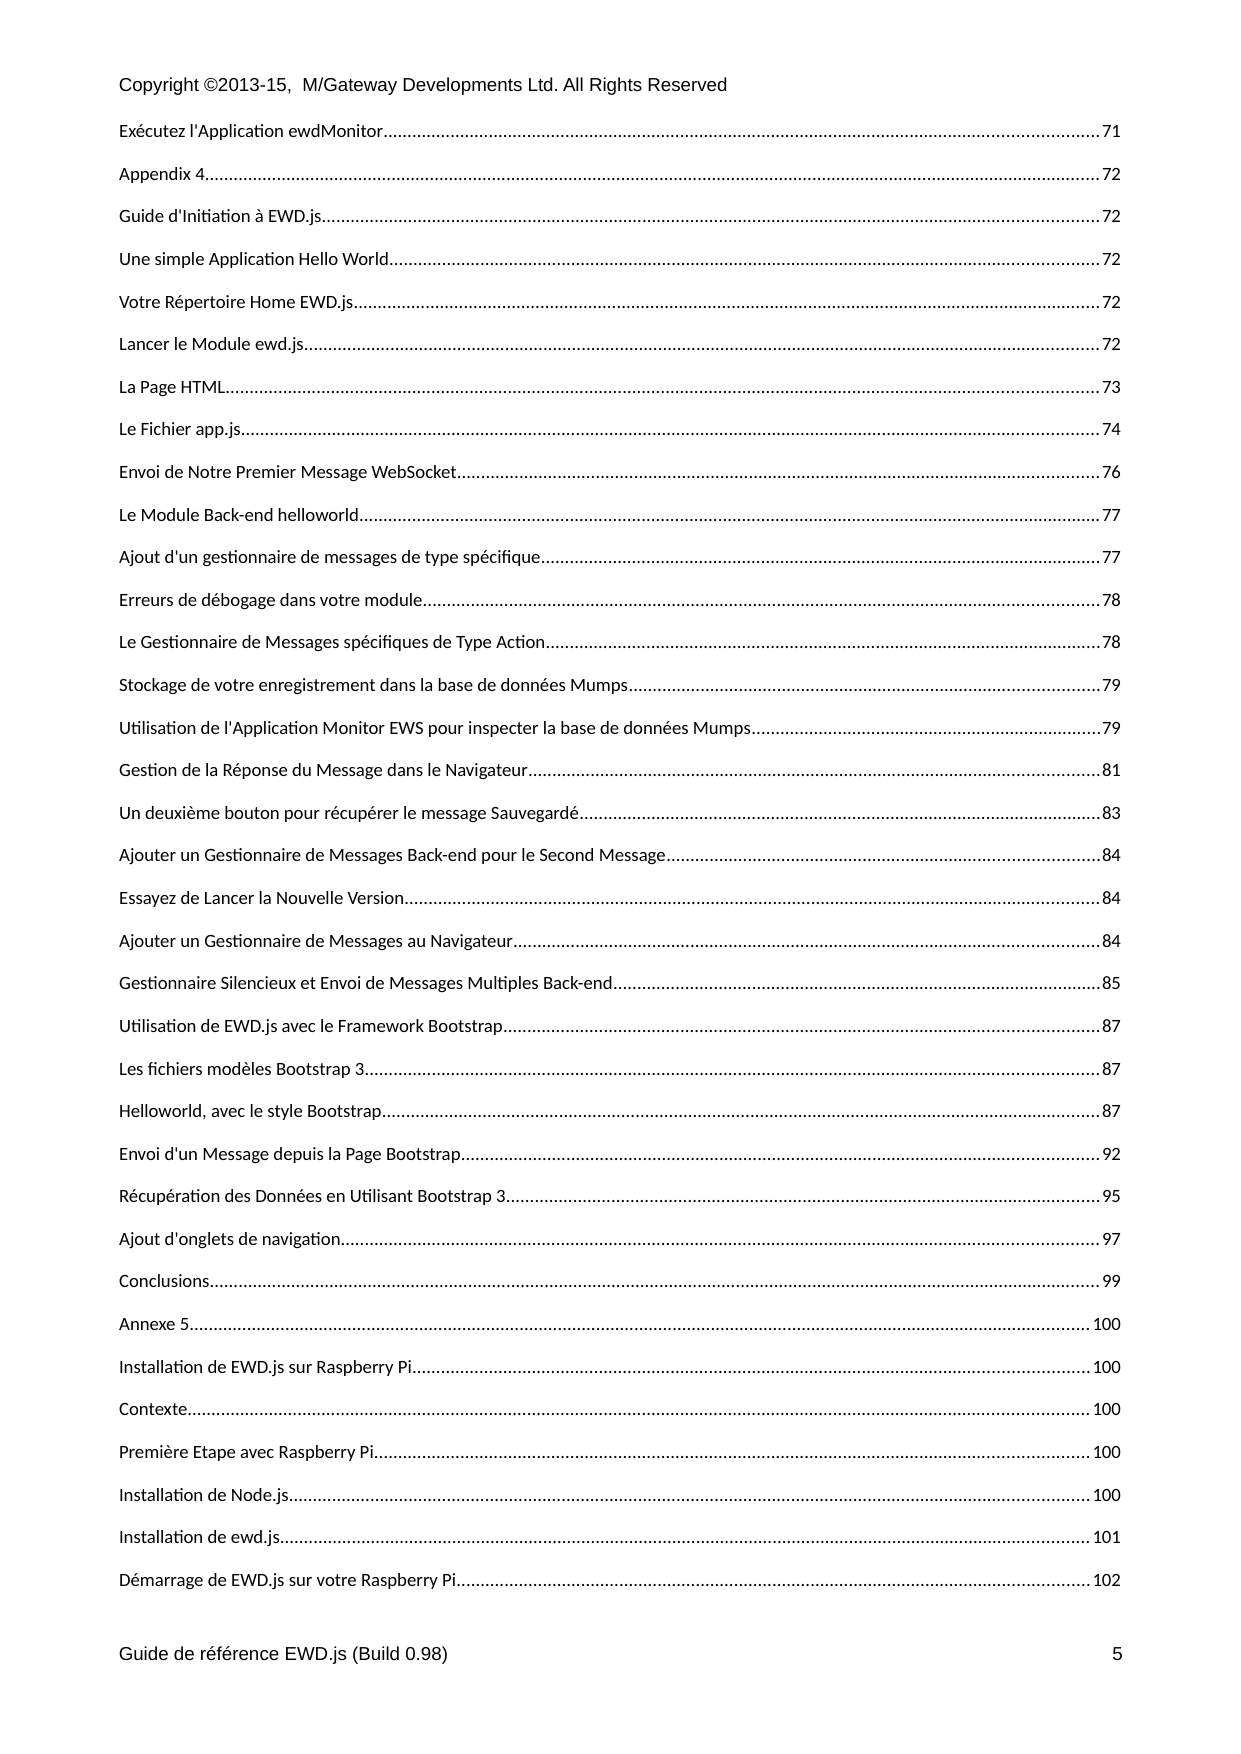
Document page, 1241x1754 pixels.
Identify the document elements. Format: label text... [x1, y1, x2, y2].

text Une simple Application Hello World 72 [119, 247, 1121, 270]
text Annexe 5 100 [119, 1312, 1121, 1335]
text Essayez de Lancer la Nouvelle Version 84 [119, 886, 1121, 909]
text Installation de ewd.js 101 [119, 1525, 1121, 1548]
text Envoi de Notre Premier Message WebSocket 76 [119, 460, 1121, 483]
text Démarrage de EWD.js sur votre Raspberry Pi 102 [119, 1568, 1121, 1591]
text Ajout d'onglets de navigation 97 [119, 1227, 1121, 1250]
text Lancer le Module ewd.js 72 [119, 332, 1121, 355]
text Gestion de la Réponse du Message dans le Navigateur 81 [119, 758, 1121, 781]
text Gestionnaire Silencieux et Envoi de Messages Multiples Back-end 85 [119, 971, 1121, 994]
text Ajouter un Gestionnaire de Messages au Navigateur 84 [119, 929, 1121, 952]
text Un deuxième bouton pour récupérer le message Sauvegardé 83 [119, 801, 1121, 824]
text Les fichiers modèles Bootstrap 3 87 [119, 1057, 1121, 1079]
text Guide d'Initiation à EWD.js 72 [119, 204, 1121, 227]
text Ajout d'un gestionnaire de messages de type spécifique 77 [119, 545, 1121, 568]
text Le Gestionnaire de Messages spécifiques de Type Action 78 [119, 631, 1121, 653]
text Conclusions 99 [119, 1270, 1121, 1293]
text Appendix 4 72 [119, 162, 1121, 185]
text La Page HTML 73 [119, 375, 1121, 398]
text Envoi d'un Message depuis la Page Bootstrap 92 [119, 1142, 1121, 1165]
text Utilisation de EWD.js avec le Framework Bootstrap 87 [119, 1014, 1121, 1037]
text Première Etape avec Raspberry Pi 100 [119, 1440, 1121, 1463]
text Utilisation de l'Application Monitor EWS pour inspecter la base de données Mumps 79 [119, 716, 1121, 739]
text Stockage de votre enregistrement dans la base de données Mumps 79 [119, 673, 1121, 696]
text Ajouter un Gestionnaire de Messages Back-end pour le Second Message 84 [119, 844, 1121, 867]
text Votre Répertoire Home EWD.js 72 [119, 290, 1121, 313]
text Exécutez l'Application ewdMonitor 71 [119, 119, 1121, 142]
text Helloworld, avec le style Bootstrap 87 [119, 1099, 1121, 1122]
text Installation de Node.js 100 [119, 1483, 1121, 1506]
text Le Module Back-end helloworld 77 [119, 503, 1121, 526]
text Récupération des Données en Utilisant Bootstrap 3 95 [119, 1184, 1121, 1207]
text Installation de EWD.js sur Raspberry Pi 100 [119, 1355, 1121, 1378]
text Contexte 100 [119, 1397, 1121, 1420]
text Erreurs de débogage dans votre module 78 [119, 588, 1121, 611]
text Le Fichier app.js 74 [119, 418, 1121, 441]
